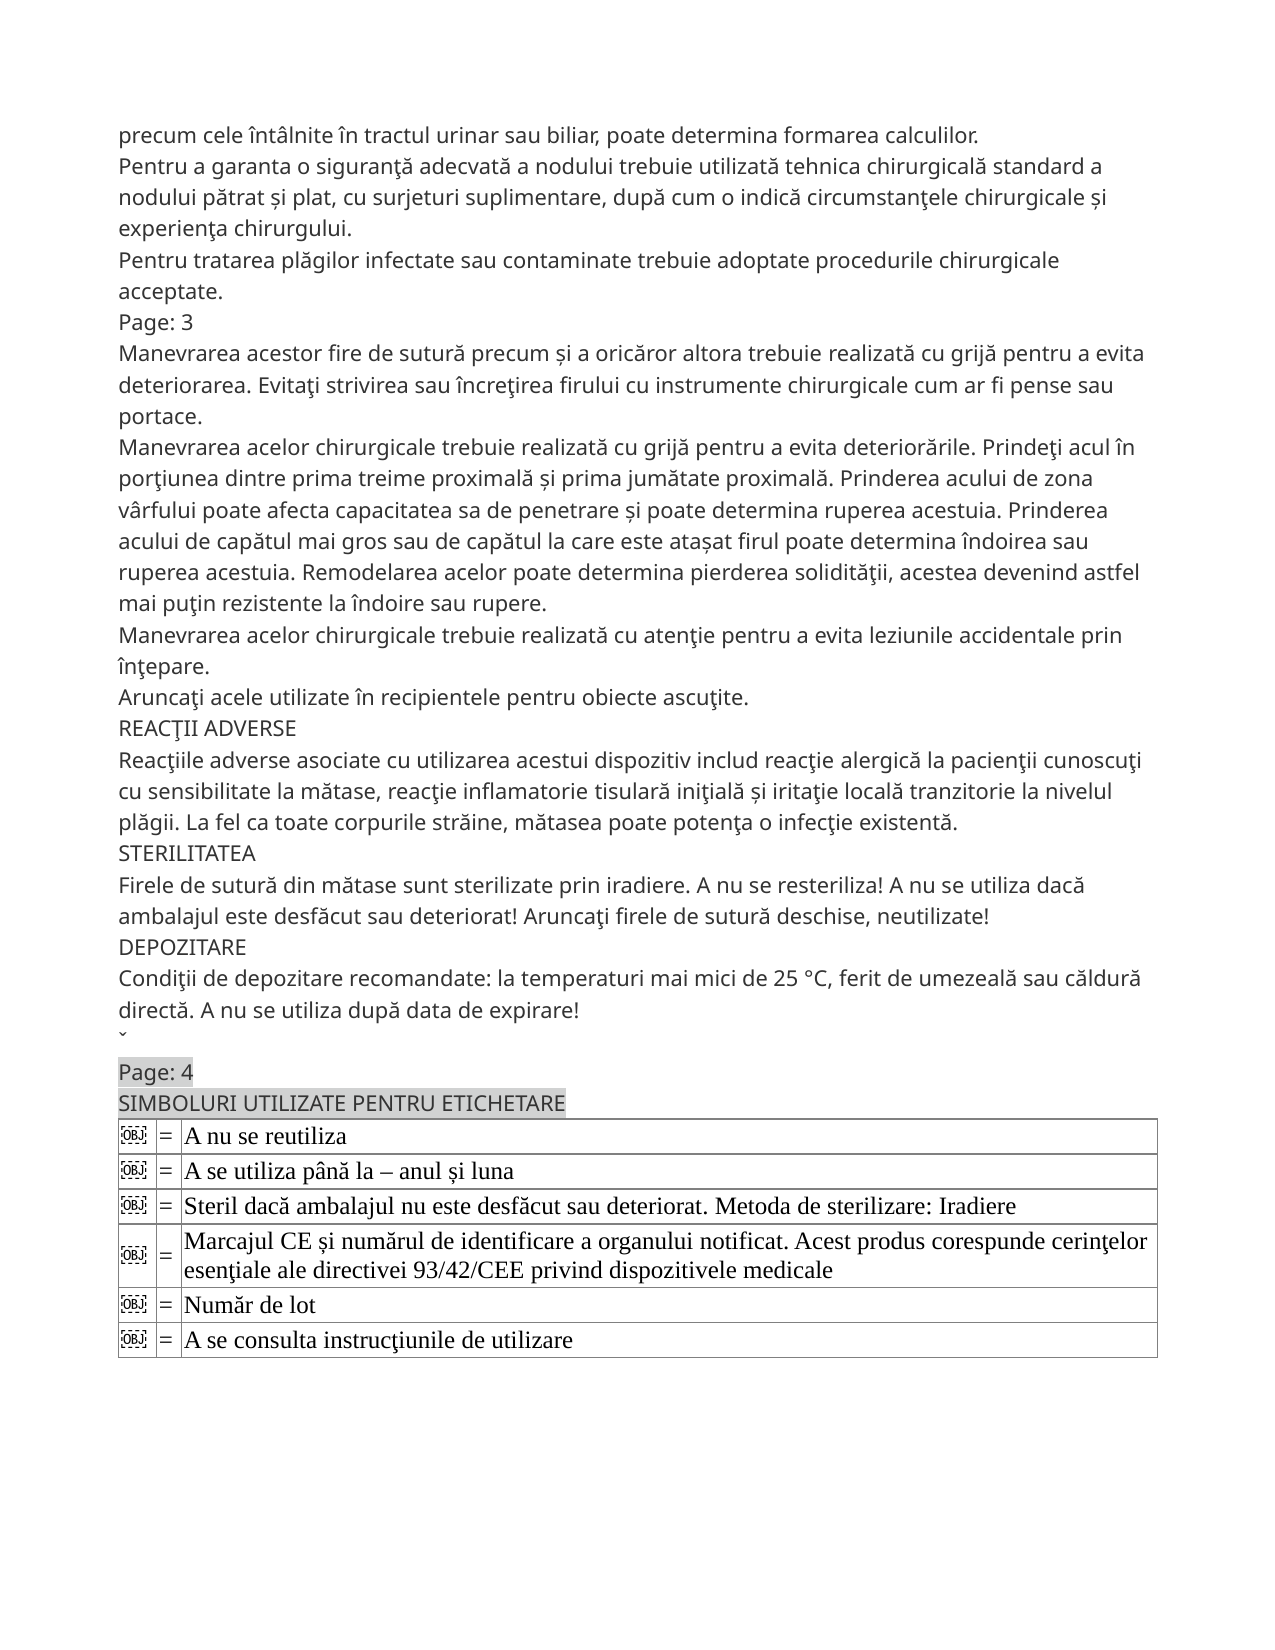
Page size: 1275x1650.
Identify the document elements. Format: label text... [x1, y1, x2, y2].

text ˇ [118, 1024, 1157, 1056]
table_cell A se utiliza până la – anul și luna [182, 1155, 1157, 1188]
table_cell ￼ [119, 1155, 156, 1188]
table_cell ￼ [119, 1323, 156, 1357]
text precum cele întâlnite în tractul urinar sau biliar, poate determina formarea calculilor. [118, 118, 1157, 149]
table_header = [157, 1120, 181, 1153]
text Pentru a garanta o siguranţă adecvată a nodului trebuie utilizată tehnica chirurgicală standard a nodului pătrat și plat, cu surjeturi suplimentare, după cum o indică circumstanţele chirurgicale și experienţa chirurgului. [118, 149, 1157, 243]
text Aruncaţi acele utilizate în recipientele pentru obiecte ascuţite. [118, 681, 1157, 712]
text STERILITATEA [118, 837, 1157, 868]
table_cell = [157, 1155, 181, 1188]
text SIMBOLURI UTILIZATE PENTRU ETICHETARE [118, 1087, 1157, 1118]
text Manevrarea acelor chirurgicale trebuie realizată cu atenţie pentru a evita leziunile accidentale prin înţepare. [118, 618, 1157, 681]
text Condiţii de depozitare recomandate: la temperaturi mai mici de 25 °C, ferit de umezeală sau căldură directă. A nu se utiliza după data de expirare! [118, 962, 1157, 1024]
text Page: 4 [118, 1056, 1157, 1087]
text Manevrarea acestor fire de sutură precum și a oricăror altora trebuie realizată cu grijă pentru a evita deteriorarea. Evitaţi strivirea sau încreţirea firului cu instrumente chirurgicale cum ar fi pense sau portace. [118, 337, 1157, 431]
text Firele de sutură din mătase sunt sterilizate prin iradiere. A nu se resteriliza! A nu se utiliza dacă ambalajul este desfăcut sau deteriorat! Aruncaţi firele de sutură deschise, neutilizate! [118, 868, 1157, 931]
table_cell ￼ [119, 1225, 156, 1287]
table_cell ￼ [119, 1288, 156, 1322]
text Pentru tratarea plăgilor infectate sau contaminate trebuie adoptate procedurile chirurgicale acceptate. [118, 243, 1157, 306]
text Reacţiile adverse asociate cu utilizarea acestui dispozitiv includ reacţie alergică la pacienţii cunoscuţi cu sensibilitate la mătase, reacţie inflamatorie tisulară iniţială și iritaţie locală tranzitorie la nivelul plăgii. La fel ca toate corpurile străine, mătasea poate potenţa o infecţie existentă. [118, 743, 1157, 837]
table_cell Steril dacă ambalajul nu este desfăcut sau deteriorat. Metoda de sterilizare: Iradiere [182, 1190, 1157, 1223]
table_header ￼ [119, 1120, 156, 1153]
text Manevrarea acelor chirurgicale trebuie realizată cu grijă pentru a evita deteriorările. Prindeţi acul în porţiunea dintre prima treime proximală și prima jumătate proximală. Prinderea acului de zona vârfului poate afecta capacitatea sa de penetrare și poate determina ruperea acestuia. Prinderea acului de capătul mai gros sau de capătul la care este atașat firul poate determina îndoirea sau ruperea acestuia. Remodelarea acelor poate determina pierderea solidităţii, acestea devenind astfel mai puţin rezistente la îndoire sau rupere. [118, 431, 1157, 618]
text REACŢII ADVERSE [118, 712, 1157, 743]
table_cell ￼ [119, 1190, 156, 1223]
table_cell = [157, 1190, 181, 1223]
table_cell = [157, 1288, 181, 1322]
text Page: 3 [118, 306, 1157, 337]
table_cell = [157, 1225, 181, 1287]
table_cell Marcajul CE și numărul de identificare a organului notificat. Acest produs corespunde cerinţelor esenţiale ale directivei 93/42/CEE privind dispozitivele medicale [182, 1225, 1157, 1287]
table_header A nu se reutiliza [182, 1120, 1157, 1153]
table_cell A se consulta instrucţiunile de utilizare [182, 1323, 1157, 1357]
text DEPOZITARE [118, 931, 1157, 962]
table_cell Număr de lot [182, 1288, 1157, 1322]
table_cell = [157, 1323, 181, 1357]
